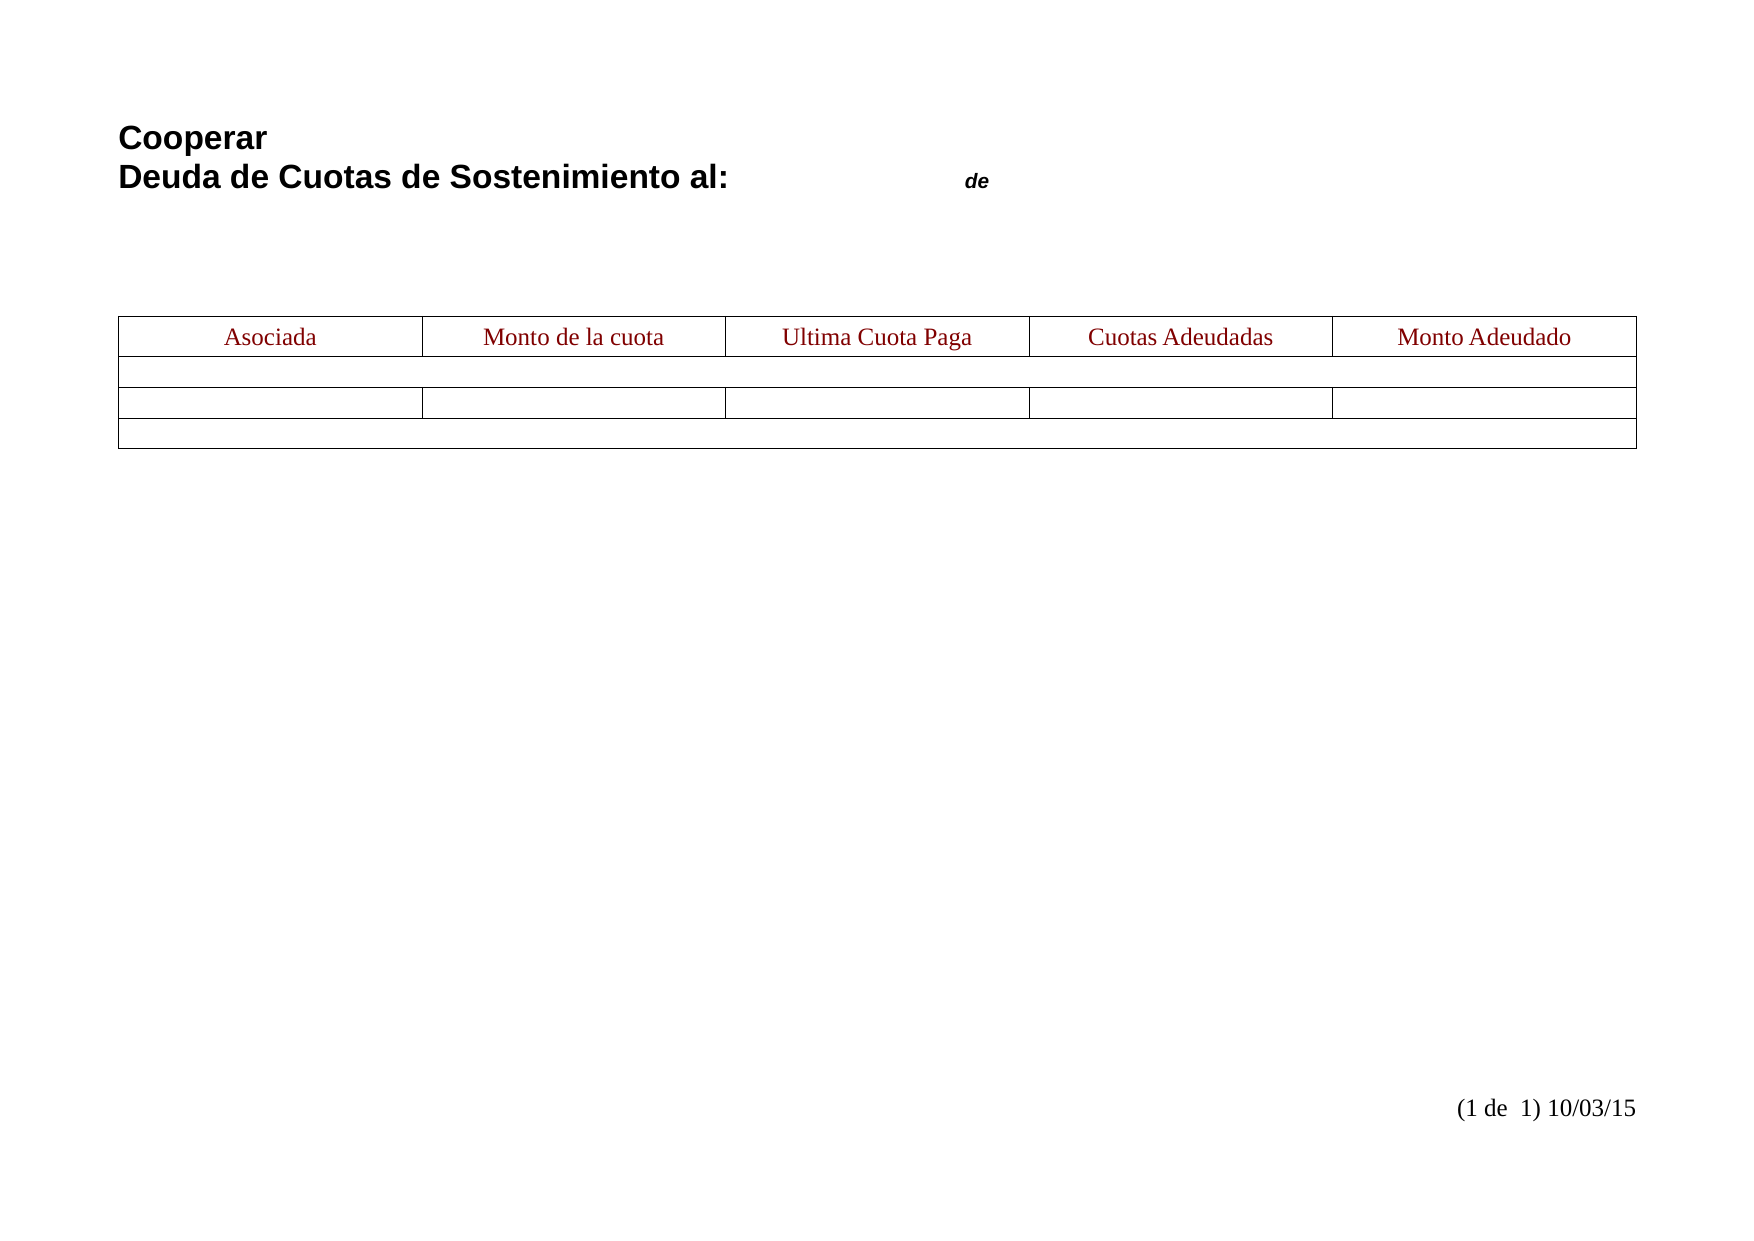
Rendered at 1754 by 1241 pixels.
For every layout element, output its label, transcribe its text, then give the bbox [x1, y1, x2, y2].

table_cell <tupla[4]> [1333, 388, 1636, 418]
table_cell <tupla[3]> [1030, 388, 1332, 418]
table_header Asociada [119, 317, 422, 356]
table_header Monto de la cuota [423, 317, 725, 356]
table_header Cuotas Adeudadas [1030, 317, 1332, 356]
table_header Monto Adeudado [1333, 317, 1636, 356]
table_cell <for each="tupla in objects"> [119, 357, 1636, 387]
table_header Ultima Cuota Paga [726, 317, 1029, 356]
table_cell <tupla[1]> [423, 388, 725, 418]
table_cell </for> [119, 419, 1636, 448]
table_cell <tupla[2]> [726, 388, 1029, 418]
table_cell <tupla[0]> [119, 388, 422, 418]
